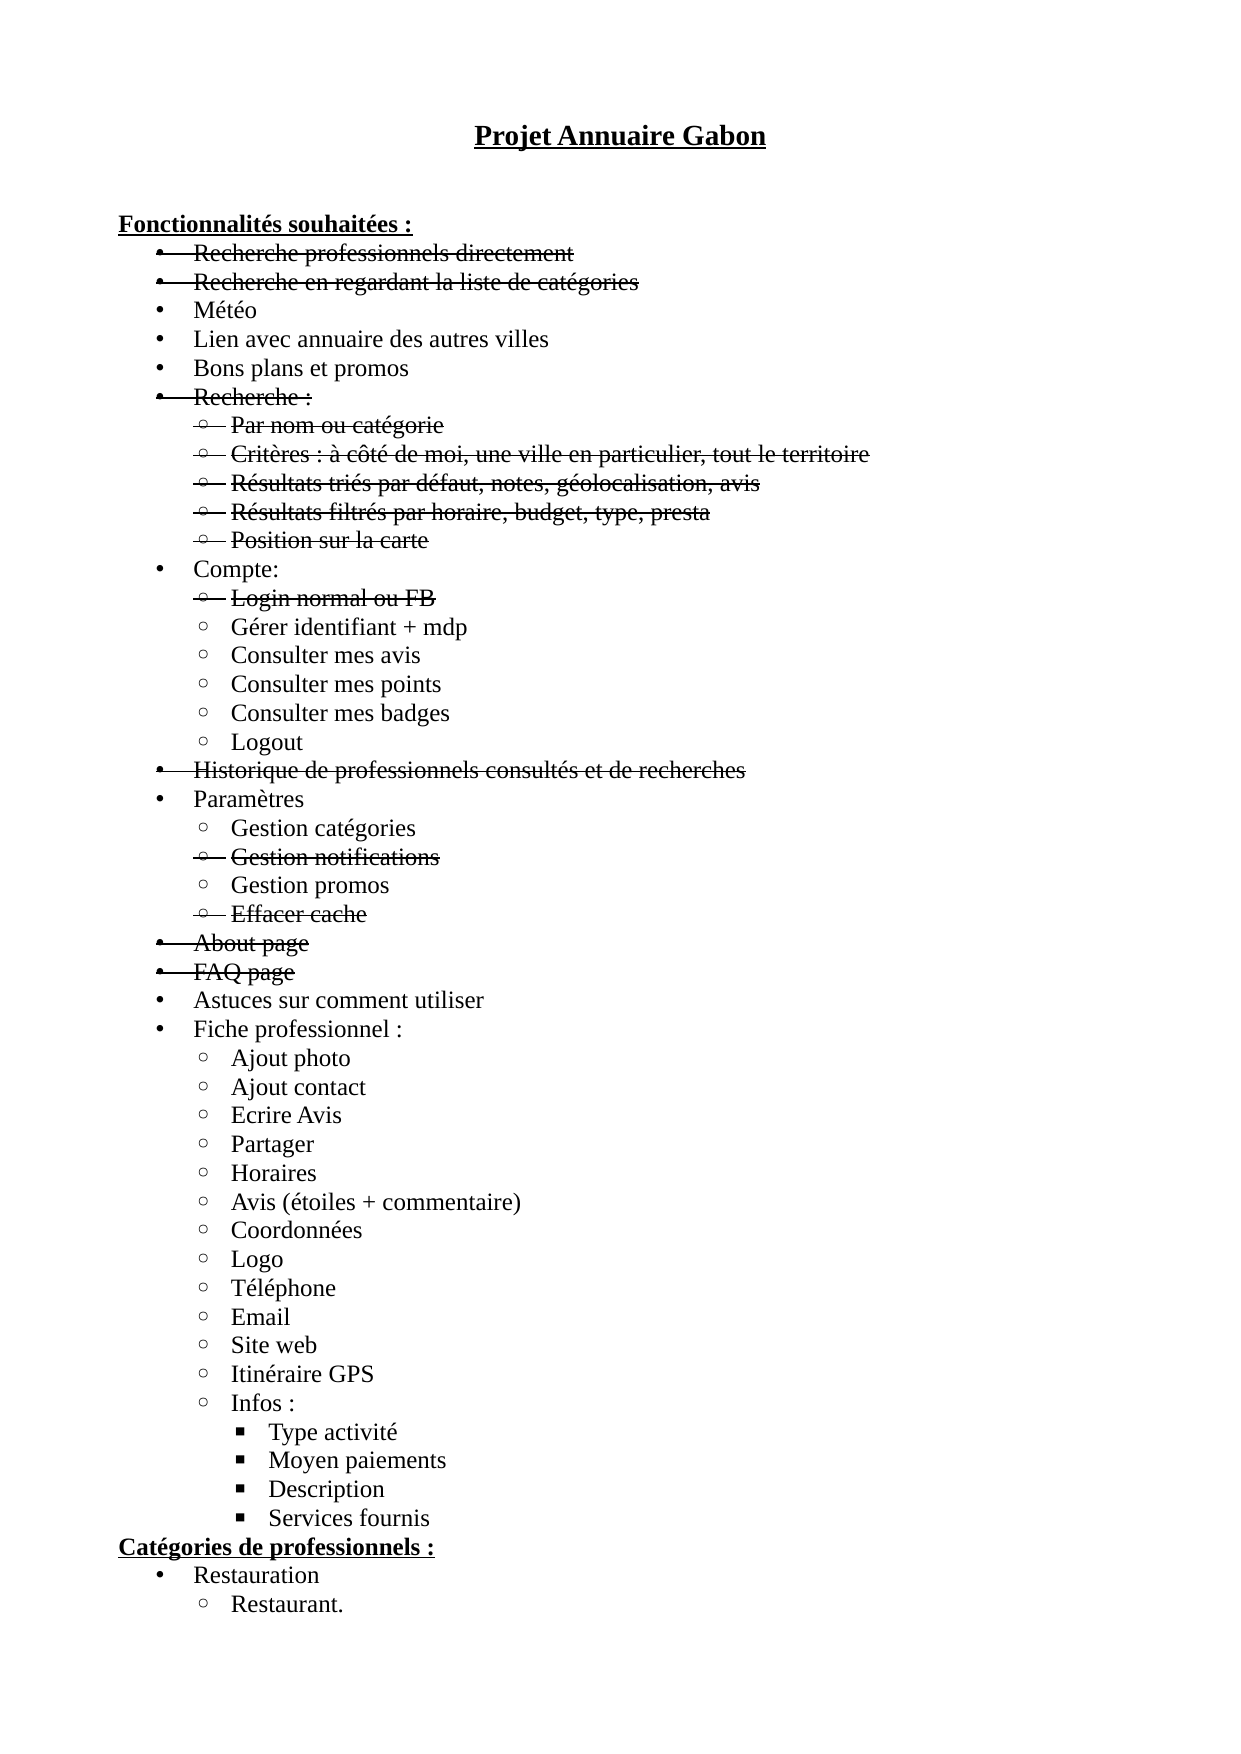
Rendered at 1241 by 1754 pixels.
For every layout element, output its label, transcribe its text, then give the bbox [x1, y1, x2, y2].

list Services fournis [231, 1503, 1122, 1532]
list Partager [193, 1129, 1122, 1158]
list Recherche en regardant la liste de catégories [156, 267, 1122, 295]
list Résultats triés par défaut, notes, géolocalisation, avis [193, 468, 1122, 497]
list Résultats filtrés par horaire, budget, type, presta [193, 497, 1122, 525]
list Météo [156, 295, 1122, 324]
list Restaurant. [193, 1589, 1122, 1618]
list Moyen paiements [231, 1445, 1122, 1474]
list Astuces sur comment utiliser [156, 985, 1122, 1014]
list Ajout photo [193, 1043, 1122, 1072]
list Email [193, 1302, 1122, 1330]
list Infos : [193, 1388, 1122, 1417]
list Gestion notifications [193, 842, 1122, 870]
list Itinéraire GPS [193, 1359, 1122, 1388]
list Compte: [156, 554, 1122, 583]
list Consulter mes points [193, 669, 1122, 698]
list Fiche professionnel : [156, 1014, 1122, 1043]
list Bons plans et promos [156, 353, 1122, 382]
list Historique de professionnels consultés et de recherches [156, 755, 1122, 784]
list Lien avec annuaire des autres villes [156, 324, 1122, 353]
list Consulter mes avis [193, 640, 1122, 669]
list Gestion catégories [193, 813, 1122, 842]
text Projet Annuaire Gabon [118, 118, 1122, 152]
list Gestion promos [193, 870, 1122, 899]
list Ecrire Avis [193, 1100, 1122, 1129]
list Recherche : [156, 382, 1122, 410]
list Site web [193, 1330, 1122, 1359]
list FAQ page [156, 957, 1122, 985]
list Login normal ou FB [193, 583, 1122, 612]
list Paramètres [156, 784, 1122, 813]
list Position sur la carte [193, 525, 1122, 554]
list Description [231, 1474, 1122, 1503]
list Gérer identifiant + mdp [193, 612, 1122, 640]
list Critères : à côté de moi, une ville en particulier, tout le territoire [193, 439, 1122, 468]
list Par nom ou catégorie [193, 410, 1122, 439]
text Catégories de professionnels : [118, 1532, 1122, 1560]
list Horaires [193, 1158, 1122, 1187]
list Type activité [231, 1417, 1122, 1445]
list Consulter mes badges [193, 698, 1122, 727]
list Ajout contact [193, 1072, 1122, 1100]
list Logout [193, 727, 1122, 755]
list About page [156, 928, 1122, 957]
list Coordonnées [193, 1215, 1122, 1244]
list Effacer cache [193, 899, 1122, 928]
list Téléphone [193, 1273, 1122, 1302]
text Fonctionnalités souhaitées : [118, 209, 1122, 238]
list Logo [193, 1244, 1122, 1273]
list Avis (étoiles + commentaire) [193, 1187, 1122, 1215]
list Recherche professionnels directement [156, 238, 1122, 267]
list Restauration [156, 1560, 1122, 1589]
